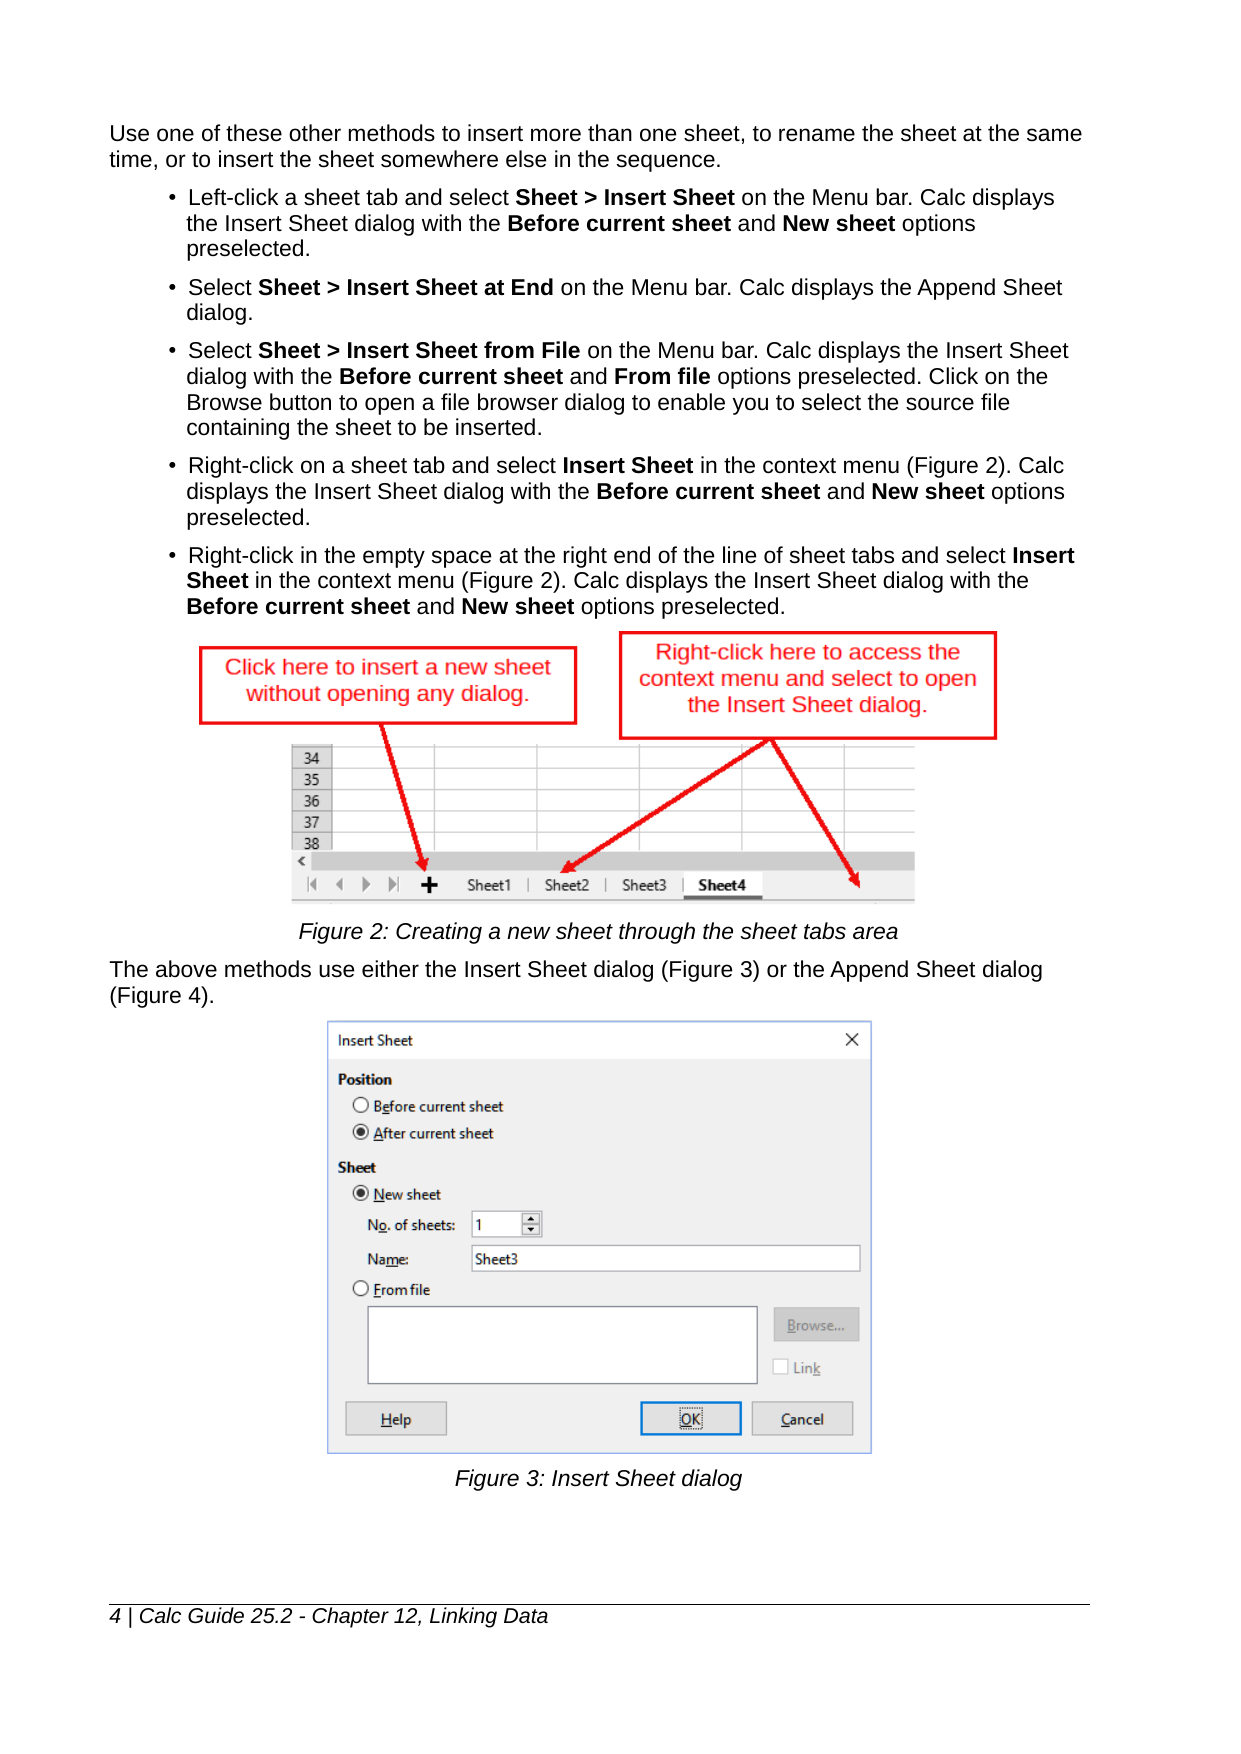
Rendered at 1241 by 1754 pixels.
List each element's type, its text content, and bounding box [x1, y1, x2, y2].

list Use one of these other methods to insert more than one sheet, to rename the sheet at the same time, or to insert the sheet somewhere else in the sequence. [109, 121, 1090, 172]
list Left-click a sheet tab and select Sheet > Insert Sheet on the Menu bar. Calc displays the Insert Sheet dialog with the Before current sheet and New sheet options preselected. [168, 185, 1090, 262]
text Figure 3: Insert Sheet dialog [327, 1466, 872, 1491]
list Select Sheet > Insert Sheet at End on the Menu bar. Calc displays the Append Sheet dialog. [168, 274, 1090, 325]
picture [327, 1020, 873, 1454]
list Select Sheet > Insert Sheet from File on the Menu bar. Calc displays the Insert Sheet dialog with the Before current sheet and From file options preselected. Click on the Browse button to open a file browser dialog to enable you to select the source file containing the sheet to be inserted. [168, 338, 1090, 440]
text The above methods use either the Insert Sheet dialog (Figure 3) or the Append Sheet dialog (Figure 4). [109, 957, 1090, 1008]
list Right-click in the empty space at the right end of the line of sheet tabs and select Insert Sheet in the context menu (Figure 2). Calc displays the Insert Sheet dialog with the Before current sheet and New sheet options preselected. [168, 542, 1090, 619]
picture [199, 631, 1000, 907]
text Figure 2: Creating a new sheet through the sheet tabs area [199, 919, 1000, 944]
list Right-click on a sheet tab and select Insert Sheet in the context menu (Figure 2). Calc displays the Insert Sheet dialog with the Before current sheet and New sheet options preselected. [168, 453, 1090, 530]
